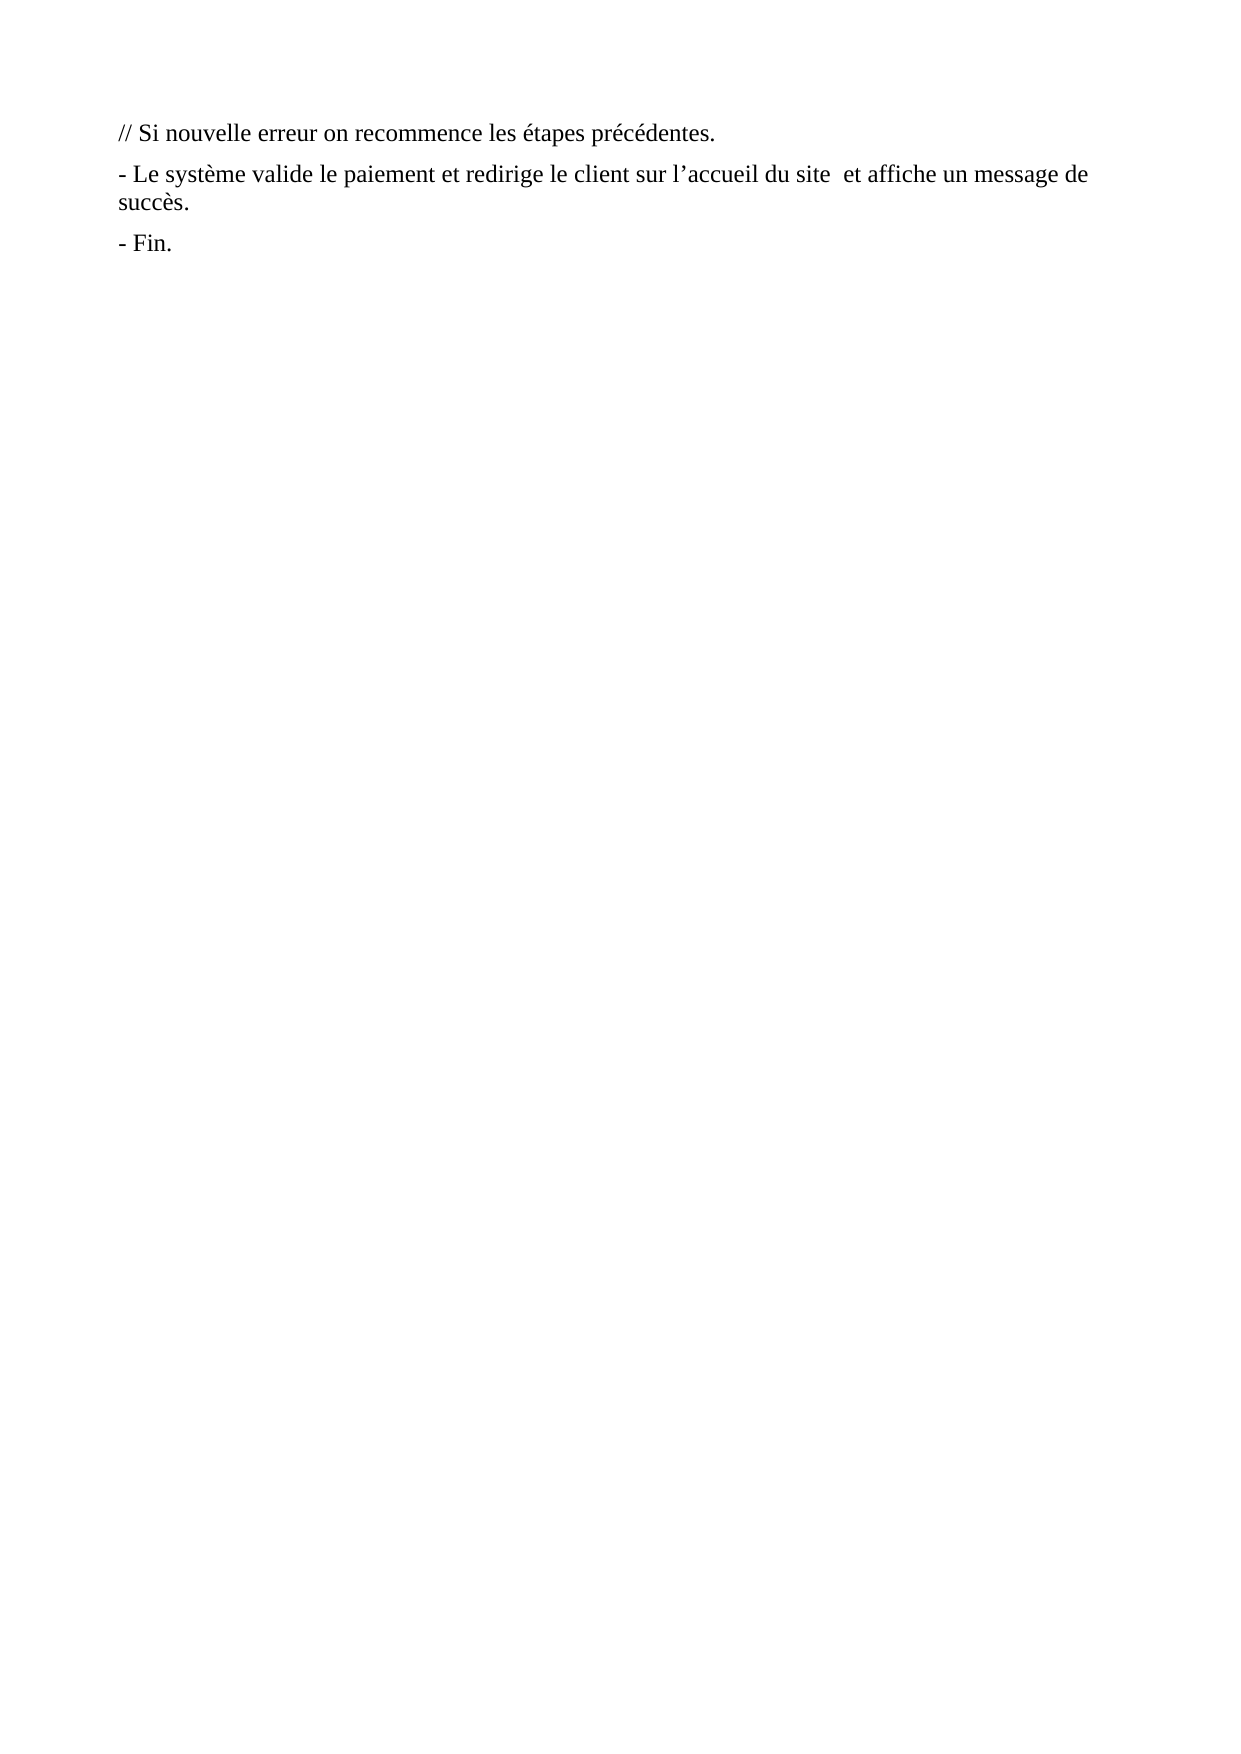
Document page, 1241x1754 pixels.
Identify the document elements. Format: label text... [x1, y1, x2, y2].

text // Si nouvelle erreur on recommence les étapes précédentes. [118, 118, 1122, 147]
text - Le système valide le paiement et redirige le client sur l’accueil du site et affiche un message de succès. [118, 159, 1122, 216]
text - Fin. [118, 228, 1122, 257]
